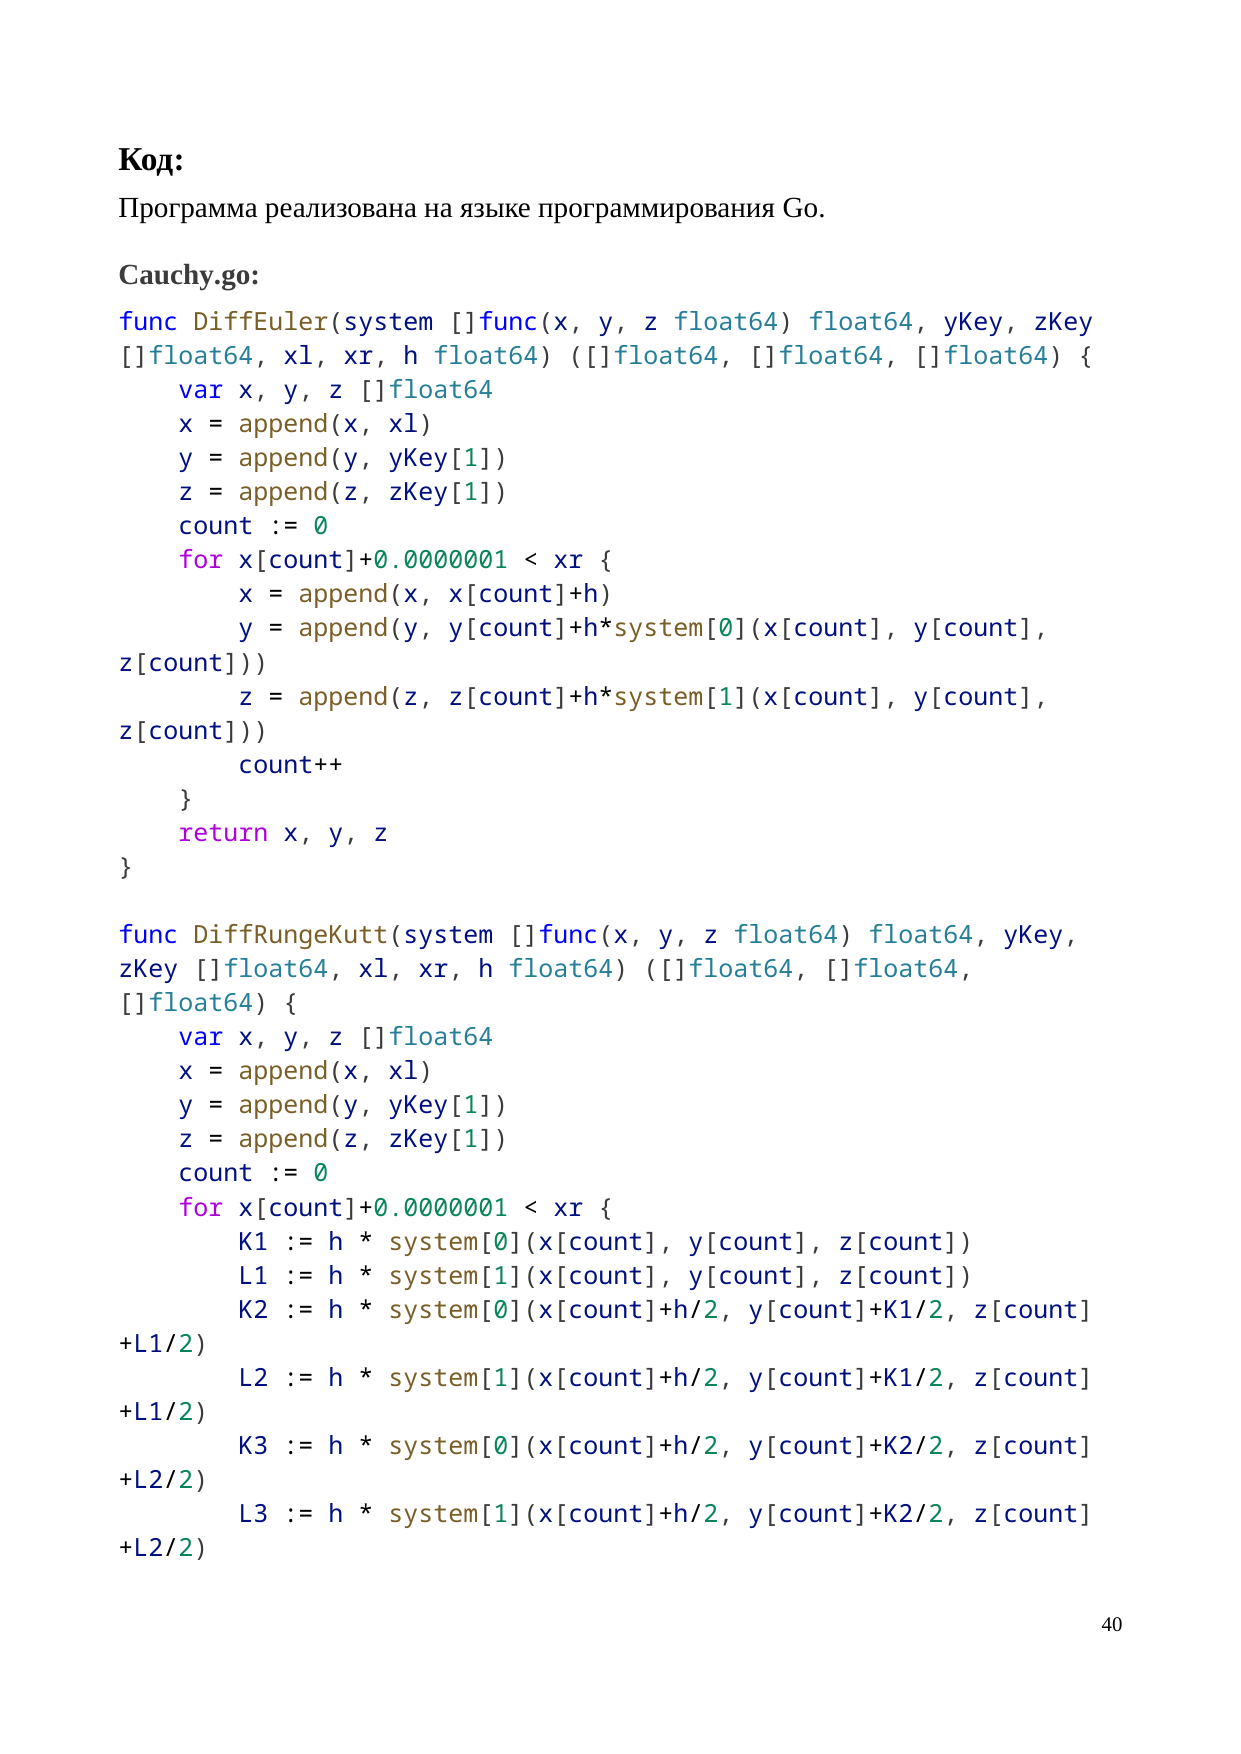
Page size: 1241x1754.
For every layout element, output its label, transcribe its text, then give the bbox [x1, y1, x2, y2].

text return x, y, z [118, 814, 1122, 848]
text func DiffRungeKutt(system []func(x, y, z float64) float64, yKey, zKey []float64, xl, xr, h float64) ([]float64, []float64, []float64) { [118, 917, 1122, 1019]
text func DiffEuler(system []func(x, y, z float64) float64, yKey, zKey []float64, xl, xr, h float64) ([]float64, []float64, []float64) { [118, 303, 1122, 372]
text count := 0 [118, 508, 1122, 542]
text z = append(z, z[count]+h*system[1](x[count], y[count], z[count])) [118, 678, 1122, 746]
text for x[count]+0.0000001 < xr { [118, 1189, 1122, 1223]
text K2 := h * system[0](x[count]+h/2, y[count]+K1/2, z[count]+L1/2) [118, 1291, 1122, 1359]
subtitle Cauchy.go: [118, 257, 1122, 291]
text for x[count]+0.0000001 < xr { [118, 542, 1122, 576]
text y = append(y, y[count]+h*system[0](x[count], y[count], z[count])) [118, 610, 1122, 678]
text var x, y, z []float64 [118, 372, 1122, 406]
text y = append(y, yKey[1]) [118, 440, 1122, 474]
text count := 0 [118, 1155, 1122, 1189]
text } [118, 848, 1122, 883]
text y = append(y, yKey[1]) [118, 1087, 1122, 1121]
text count++ [118, 746, 1122, 780]
text L1 := h * system[1](x[count], y[count], z[count]) [118, 1257, 1122, 1291]
text K3 := h * system[0](x[count]+h/2, y[count]+K2/2, z[count]+L2/2) [118, 1428, 1122, 1496]
text x = append(x, xl) [118, 406, 1122, 440]
text Программа реализована на языке программирования Go. [118, 190, 1122, 223]
text L3 := h * system[1](x[count]+h/2, y[count]+K2/2, z[count]+L2/2) [118, 1496, 1122, 1564]
text var x, y, z []float64 [118, 1019, 1122, 1053]
text z = append(z, zKey[1]) [118, 474, 1122, 508]
text z = append(z, zKey[1]) [118, 1121, 1122, 1155]
subtitle Код: [118, 139, 1122, 177]
text L2 := h * system[1](x[count]+h/2, y[count]+K1/2, z[count]+L1/2) [118, 1359, 1122, 1428]
text x = append(x, x[count]+h) [118, 576, 1122, 610]
text K1 := h * system[0](x[count], y[count], z[count]) [118, 1223, 1122, 1257]
text x = append(x, xl) [118, 1053, 1122, 1087]
text } [118, 780, 1122, 814]
